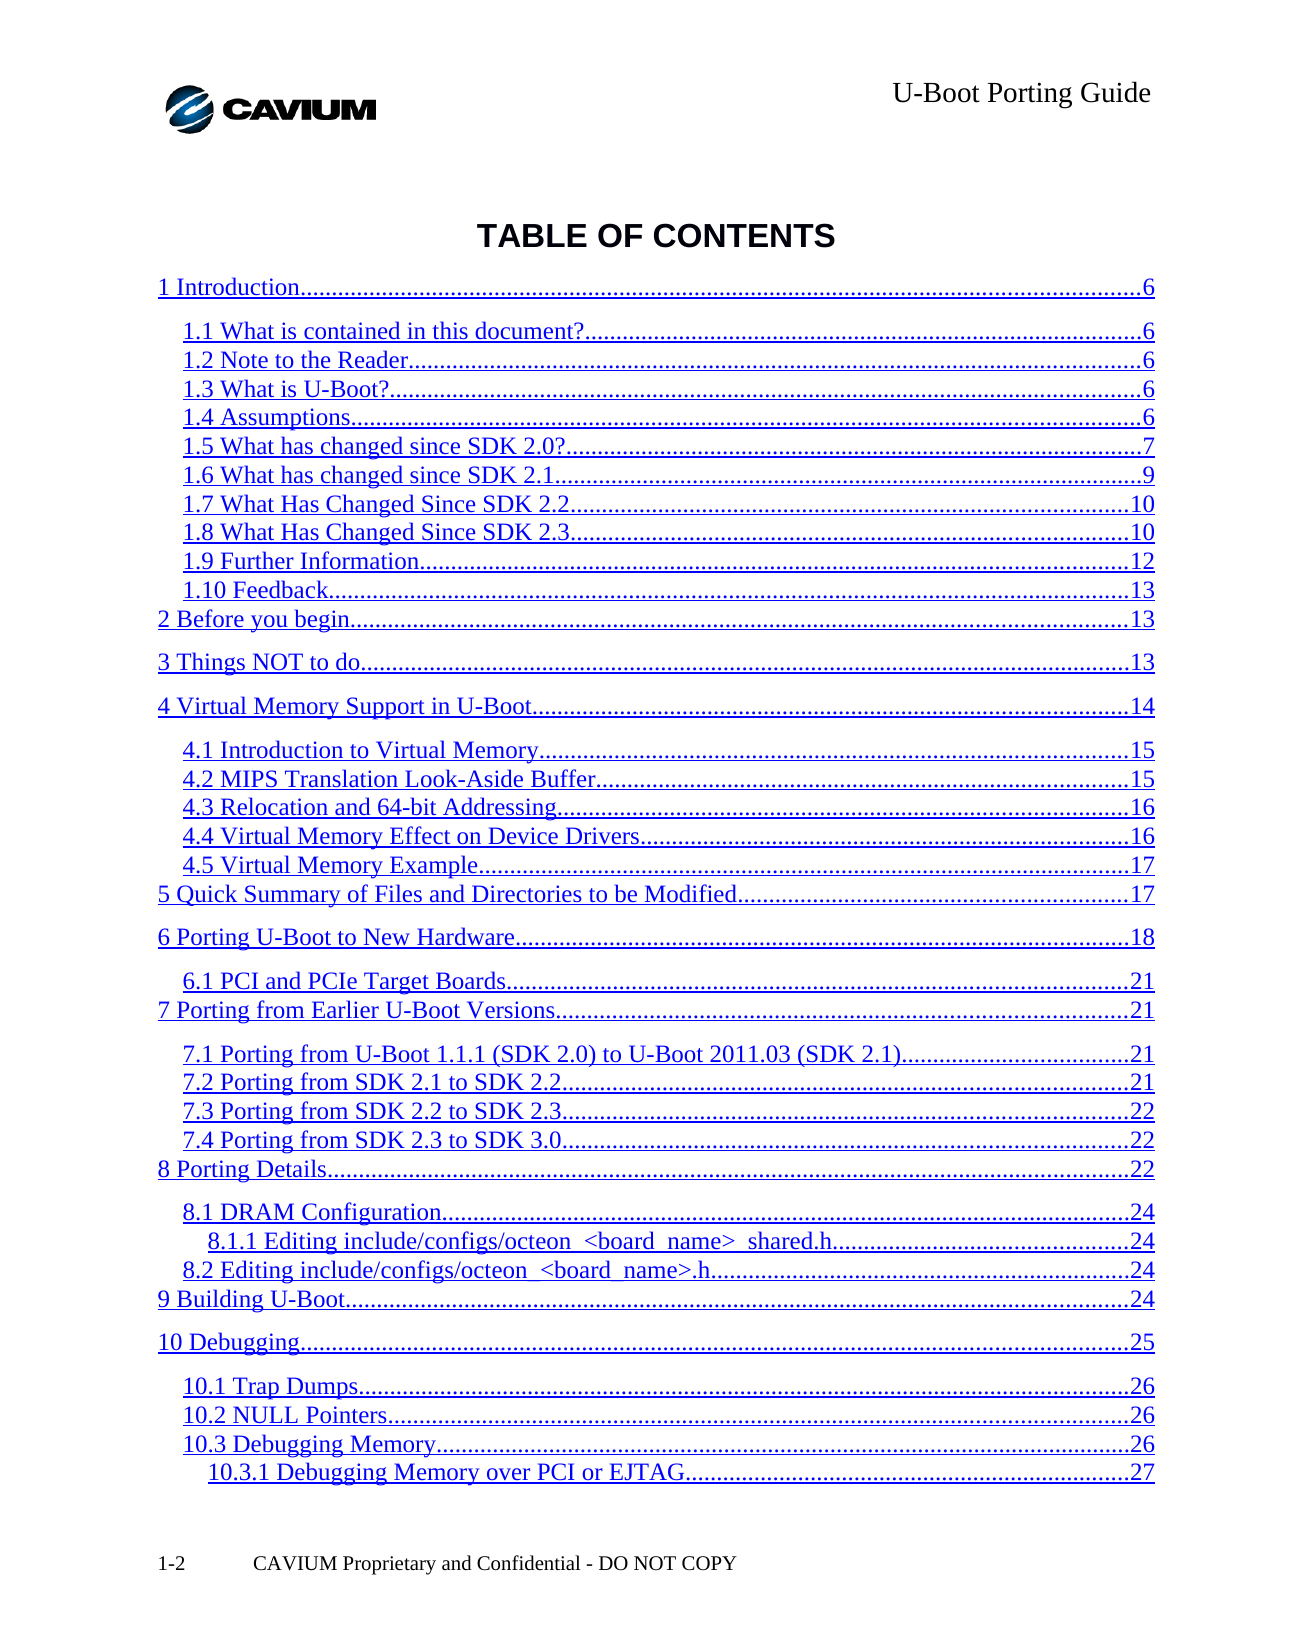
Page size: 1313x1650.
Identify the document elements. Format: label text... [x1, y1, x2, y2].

text 8 Porting Details 22 [157, 1154, 1155, 1179]
text 3 Things NOT to do 13 [157, 647, 1155, 672]
text 2 Before you begin 13 [157, 604, 1155, 629]
text 7 Porting from Earlier U-Boot Versions 21 [157, 995, 1155, 1020]
text 4.4 Virtual Memory Effect on Device Drivers 16 [182, 821, 1155, 846]
text 4.1 Introduction to Virtual Memory 15 [182, 735, 1155, 760]
text 1 Introduction 6 [157, 272, 1155, 297]
text 5 Quick Summary of Files and Directories to be Modified 17 [157, 879, 1155, 904]
text 6 Porting U-Boot to New Hardware 18 [157, 922, 1155, 947]
text 10.3.1 Debugging Memory over PCI or EJTAG 27 [207, 1457, 1155, 1482]
text 4.5 Virtual Memory Example 17 [182, 850, 1155, 875]
text 8.1 DRAM Configuration 24 [182, 1197, 1155, 1222]
text 8.1.1 Editing include/configs/octeon_<board_name>_shared.h 24 [207, 1226, 1155, 1251]
text 1.3 What is U-Boot? 6 [182, 374, 1155, 399]
text 4.3 Relocation and 64-bit Addressing 16 [182, 792, 1155, 817]
text 10.2 NULL Pointers 26 [182, 1400, 1155, 1425]
text 4.2 MIPS Translation Look-Aside Buffer 15 [182, 764, 1155, 789]
text 9 Building U-Boot 24 [157, 1284, 1155, 1309]
text 6.1 PCI and PCIe Target Boards 21 [182, 966, 1155, 991]
text 1.4 Assumptions 6 [182, 402, 1155, 427]
text 10.1 Trap Dumps 26 [182, 1371, 1155, 1396]
text 1.8 What Has Changed Since SDK 2.3 10 [182, 517, 1155, 542]
text 7.3 Porting from SDK 2.2 to SDK 2.3 22 [182, 1096, 1155, 1121]
text 1.2 Note to the Reader 6 [182, 345, 1155, 370]
subtitle TABLE OF CONTENTS [157, 216, 1155, 254]
text 4 Virtual Memory Support in U-Boot 14 [157, 691, 1155, 716]
text 1.7 What Has Changed Since SDK 2.2 10 [182, 489, 1155, 514]
text 1.6 What has changed since SDK 2.1 9 [182, 460, 1155, 485]
text 1.5 What has changed since SDK 2.0? 7 [182, 431, 1155, 456]
text 10.3 Debugging Memory 26 [182, 1429, 1155, 1454]
text 7.2 Porting from SDK 2.1 to SDK 2.2 21 [182, 1067, 1155, 1092]
picture [157, 75, 387, 146]
text 1.10 Feedback 13 [182, 575, 1155, 600]
text 7.1 Porting from U-Boot 1.1.1 (SDK 2.0) to U-Boot 2011.03 (SDK 2.1) 21 [182, 1039, 1155, 1064]
text 8.2 Editing include/configs/octeon_<board_name>.h 24 [182, 1255, 1155, 1280]
text 10 Debugging 25 [157, 1327, 1155, 1352]
text 1.1 What is contained in this document? 6 [182, 316, 1155, 341]
text 7.4 Porting from SDK 2.3 to SDK 3.0 22 [182, 1125, 1155, 1150]
text 1.9 Further Information 12 [182, 546, 1155, 571]
